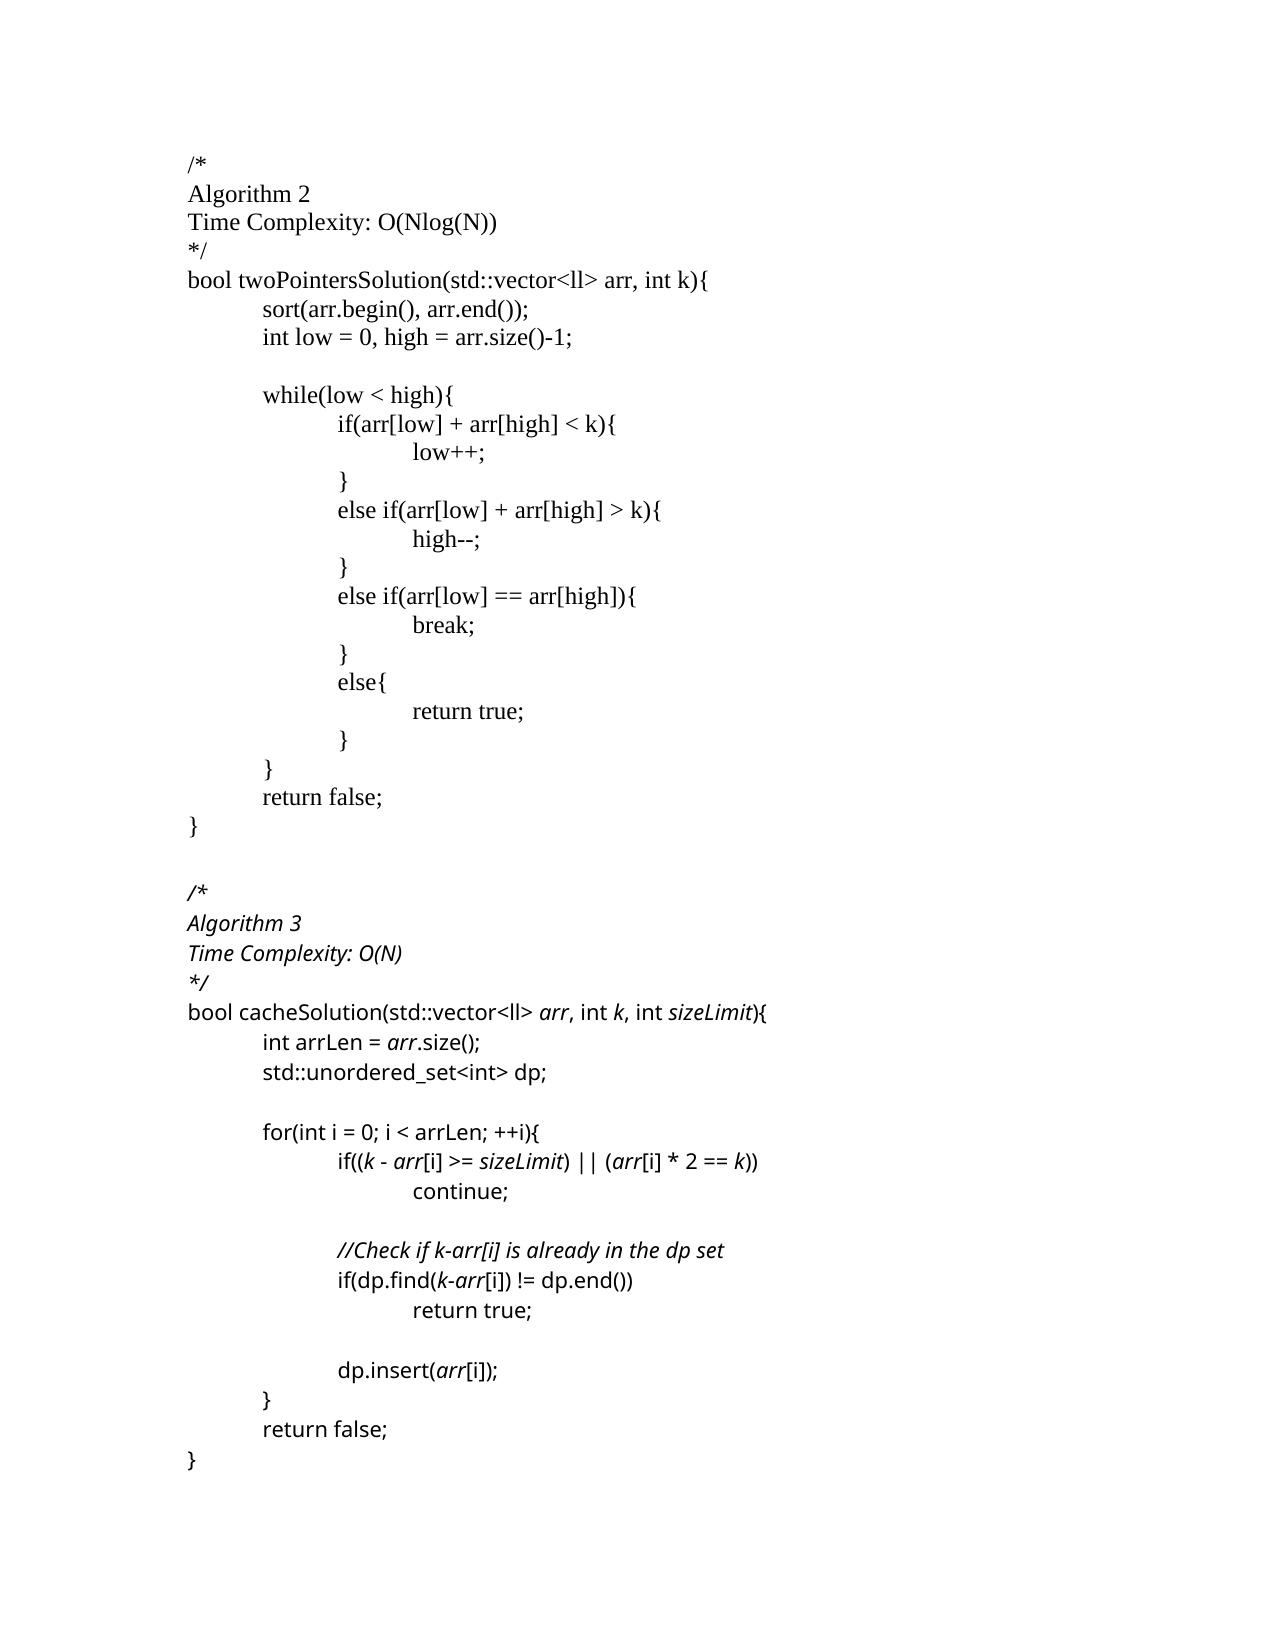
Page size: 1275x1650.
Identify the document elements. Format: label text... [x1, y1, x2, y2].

text if((k - arr[i] >= sizeLimit) || (arr[i] * 2 == k)) [187, 1146, 1087, 1176]
text int arrLen = arr.size(); [187, 1027, 1087, 1057]
text low++; [187, 437, 1087, 466]
text } [187, 811, 1087, 840]
text } [187, 466, 1087, 495]
text } [187, 1444, 1087, 1474]
text return false; [187, 1414, 1087, 1444]
text sort(arr.begin(), arr.end()); [187, 294, 1087, 322]
text else if(arr[low] + arr[high] > k){ [187, 495, 1087, 524]
text return true; [187, 1295, 1087, 1325]
text } [187, 754, 1087, 782]
text if(dp.find(k-arr[i]) != dp.end()) [187, 1265, 1087, 1295]
text while(low < high){ [187, 380, 1087, 409]
text } [187, 725, 1087, 754]
text for(int i = 0; i < arrLen; ++i){ [187, 1116, 1087, 1146]
text if(arr[low] + arr[high] < k){ [187, 409, 1087, 437]
text Time Complexity: O(N) [187, 938, 1087, 968]
text //Check if k-arr[i] is already in the dp set [187, 1236, 1087, 1265]
text else if(arr[low] == arr[high]){ [187, 581, 1087, 610]
text continue; [187, 1176, 1087, 1206]
text */ [187, 968, 1087, 997]
text return false; [187, 782, 1087, 811]
text std::unordered_set<int> dp; [187, 1057, 1087, 1087]
text /* [187, 878, 1087, 908]
text /* [187, 150, 1087, 179]
text } [187, 552, 1087, 581]
text return true; [187, 696, 1087, 725]
text */ [187, 236, 1087, 265]
text } [187, 1384, 1087, 1414]
text dp.insert(arr[i]); [187, 1354, 1087, 1384]
text int low = 0, high = arr.size()-1; [187, 322, 1087, 351]
text } [187, 639, 1087, 667]
text break; [187, 610, 1087, 639]
text Algorithm 2 [187, 179, 1087, 207]
text high--; [187, 524, 1087, 552]
text Time Complexity: O(Nlog(N)) [187, 207, 1087, 236]
text bool cacheSolution(std::vector<ll> arr, int k, int sizeLimit){ [187, 997, 1087, 1027]
text bool twoPointersSolution(std::vector<ll> arr, int k){ [187, 265, 1087, 294]
text else{ [187, 667, 1087, 696]
text Algorithm 3 [187, 908, 1087, 938]
